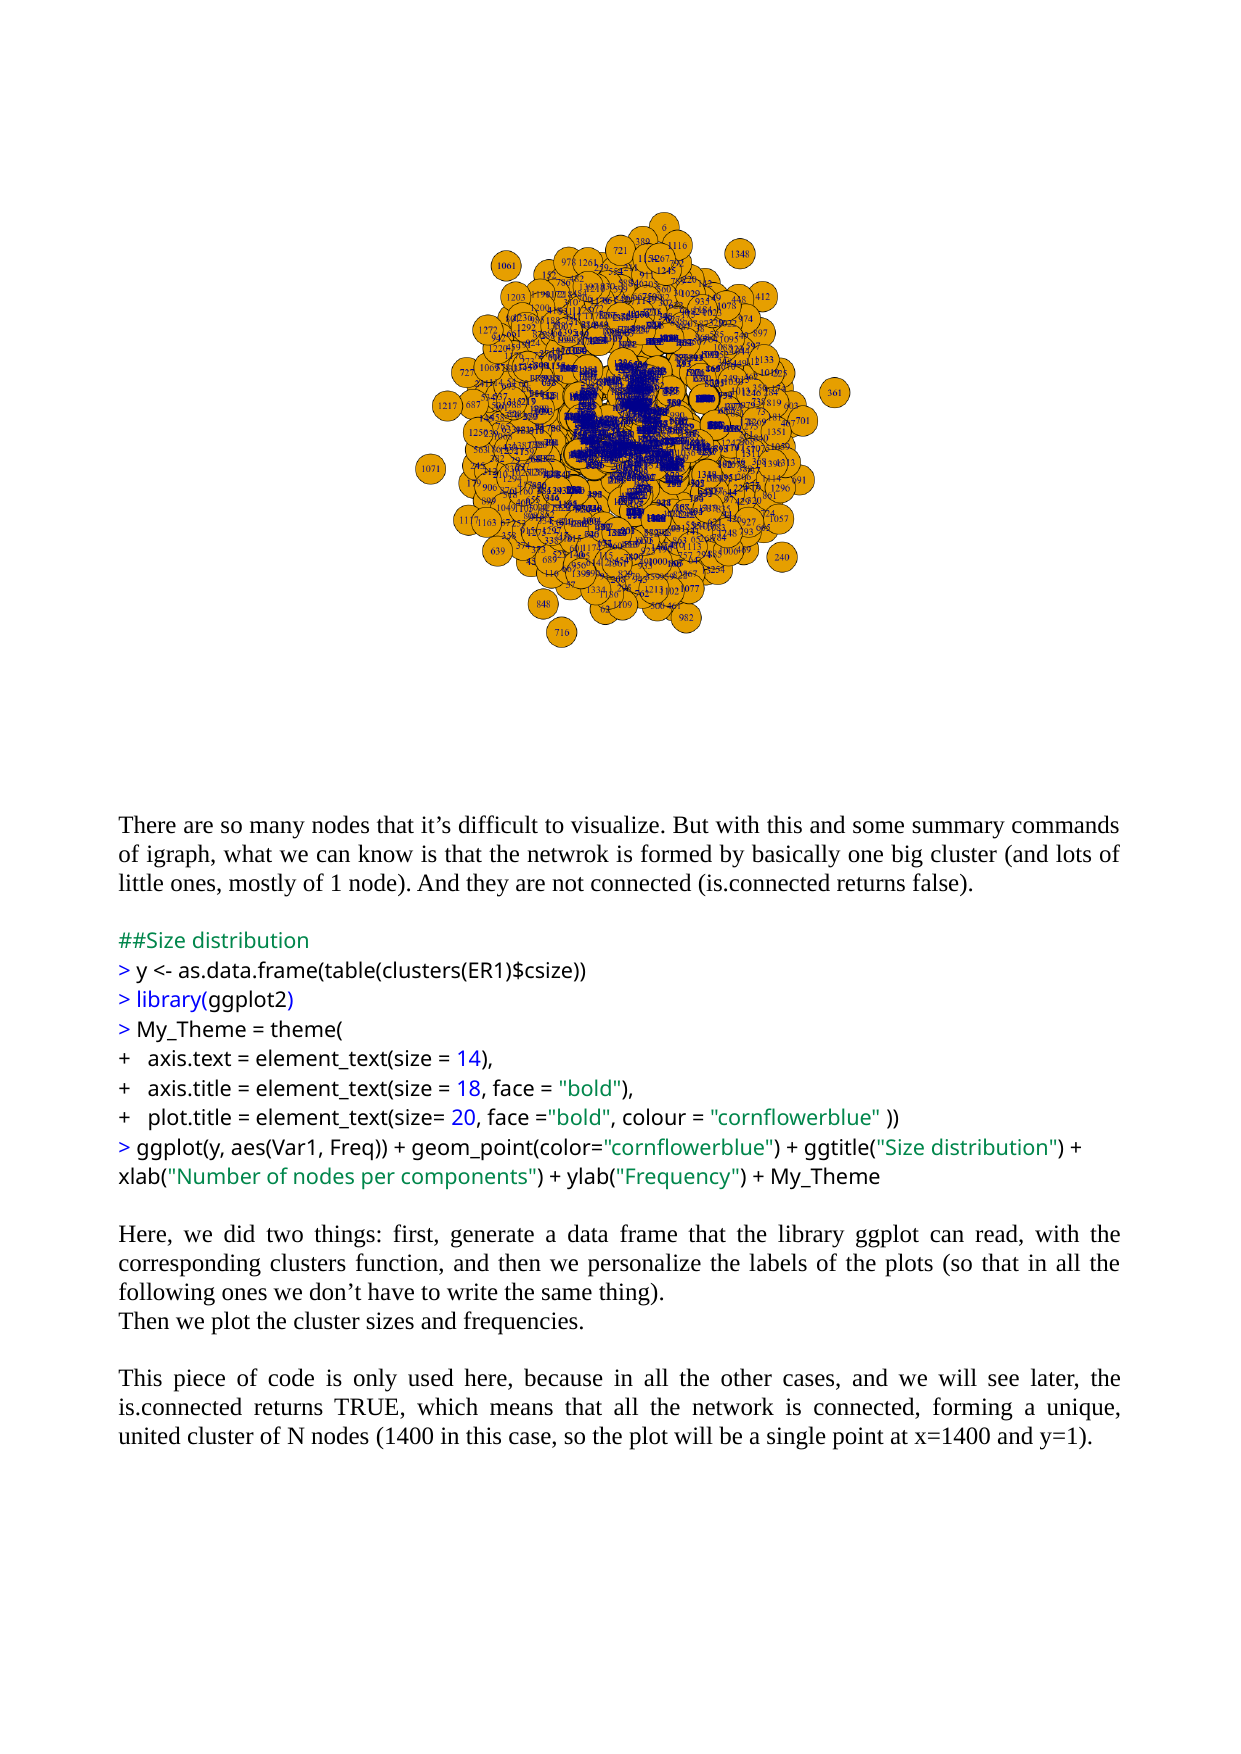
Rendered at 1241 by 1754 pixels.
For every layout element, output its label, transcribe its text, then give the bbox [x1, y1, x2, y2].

text Here, we did two things: first, generate a data frame that the library ggplot can read, with the corresponding clusters function, and then we personalize the labels of the plots (so that in all the following ones we don’t have to write the same thing). [118, 1219, 1122, 1306]
text There are so many nodes that it’s difficult to visualize. But with this and some summary commands of igraph, what we can know is that the netwrok is formed by basically one big cluster (and lots of little ones, mostly of 1 node). And they are not connected (is.connected returns false). [118, 810, 1122, 897]
text + axis.text = element_text(size = 14), [118, 1043, 1122, 1073]
text > y <- as.data.frame(table(clusters(ER1)$csize)) [118, 955, 1122, 984]
text This piece of code is only used here, because in all the other cases, and we will see later, the is.connected returns TRUE, which means that all the network is connected, forming a unique, united cluster of N nodes (1400 in this case, so the plot will be a single point at x=1400 and y=1). [118, 1363, 1122, 1449]
text > ggplot(y, aes(Var1, Freq)) + geom_point(color="cornflowerblue") + ggtitle("Size distribution") + xlab("Number of nodes per components") + ylab("Frequency") + My_Theme [118, 1132, 1122, 1191]
text + axis.title = element_text(size = 18, face = "bold"), [118, 1073, 1122, 1102]
picture [118, 146, 1123, 725]
text > library(ggplot2) [118, 984, 1122, 1014]
text ##Size distribution [118, 925, 1122, 955]
text > My_Theme = theme( [118, 1014, 1122, 1043]
text + plot.title = element_text(size= 20, face ="bold", colour = "cornflowerblue" )) [118, 1102, 1122, 1132]
text Then we plot the cluster sizes and frequencies. [118, 1306, 1122, 1334]
